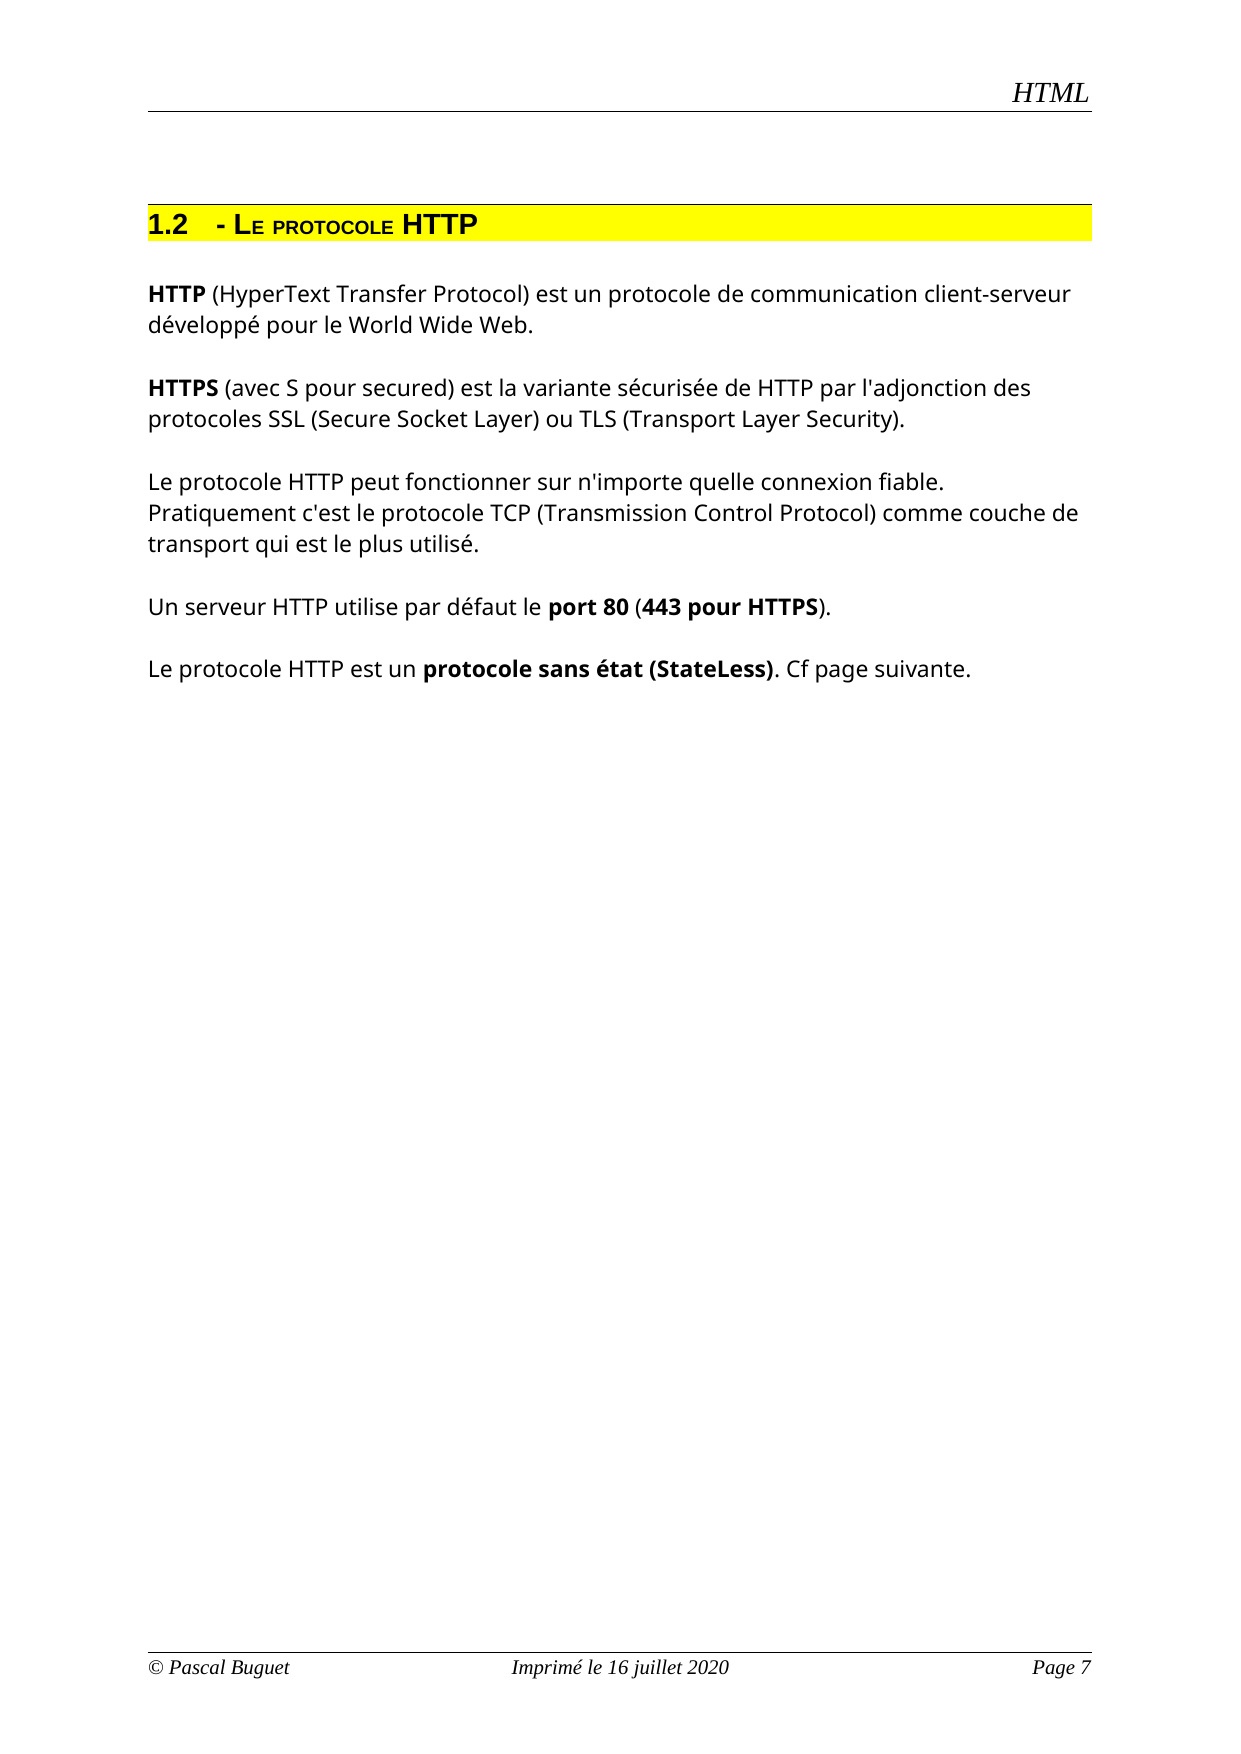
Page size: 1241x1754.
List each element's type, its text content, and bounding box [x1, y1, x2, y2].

text Un serveur HTTP utilise par défaut le port 80 (443 pour HTTPS). [148, 591, 1092, 622]
subtitle - Le protocole HTTP [148, 205, 1092, 241]
text Le protocole HTTP peut fonctionner sur n'importe quelle connexion fiable. Pratiquement c'est le protocole TCP (Transmission Control Protocol) comme couche de transport qui est le plus utilisé. [148, 466, 1092, 559]
text Le protocole HTTP est un protocole sans état (StateLess). Cf page suivante. [148, 653, 1092, 684]
text HTTPS (avec S pour secured) est la variante sécurisée de HTTP par l'adjonction des protocoles SSL (Secure Socket Layer) ou TLS (Transport Layer Security). [148, 372, 1092, 434]
text HTTP (HyperText Transfer Protocol) est un protocole de communication client-serveur développé pour le World Wide Web. [148, 278, 1092, 341]
